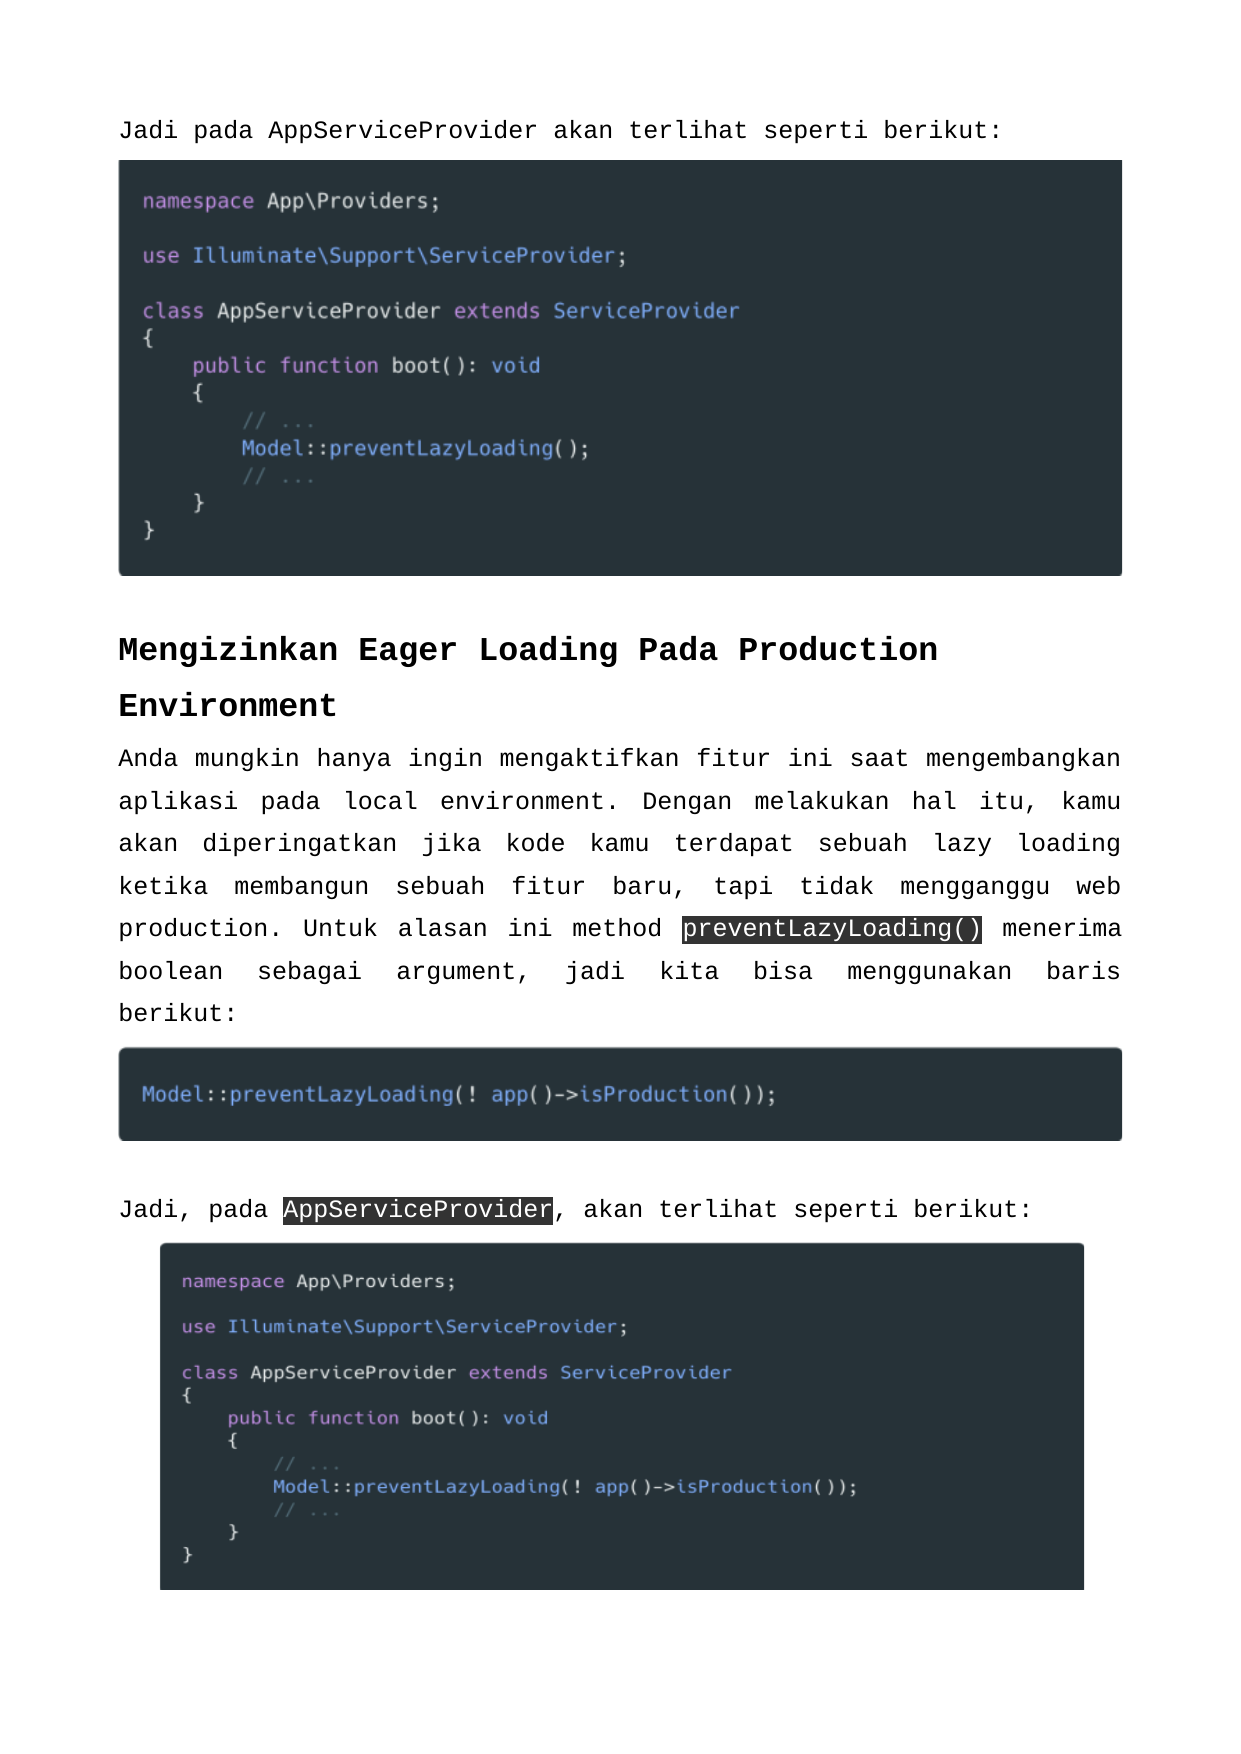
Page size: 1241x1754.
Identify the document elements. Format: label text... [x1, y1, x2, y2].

picture [118, 1043, 1123, 1141]
text Jadi, pada AppServiceProvider, akan terlihat seperti berikut: [118, 1197, 1122, 1225]
picture [159, 1241, 1085, 1590]
text Jadi pada AppServiceProvider akan terlihat seperti berikut: [118, 118, 1122, 146]
picture [118, 160, 1123, 576]
text Mengizinkan Eager Loading Pada Production Environment [118, 632, 1122, 727]
text Anda mungkin hanya ingin mengaktifkan fitur ini saat mengembangkan aplikasi pada local environment. Dengan melakukan hal itu, kamu akan diperingatkan jika kode kamu terdapat sebuah lazy loading ketika membangun sebuah fitur baru, tapi tidak mengganggu web production. Untuk alasan ini method preventLazyLoading() menerima boolean sebagai argument, jadi kita bisa menggunakan baris berikut: [118, 746, 1122, 1029]
